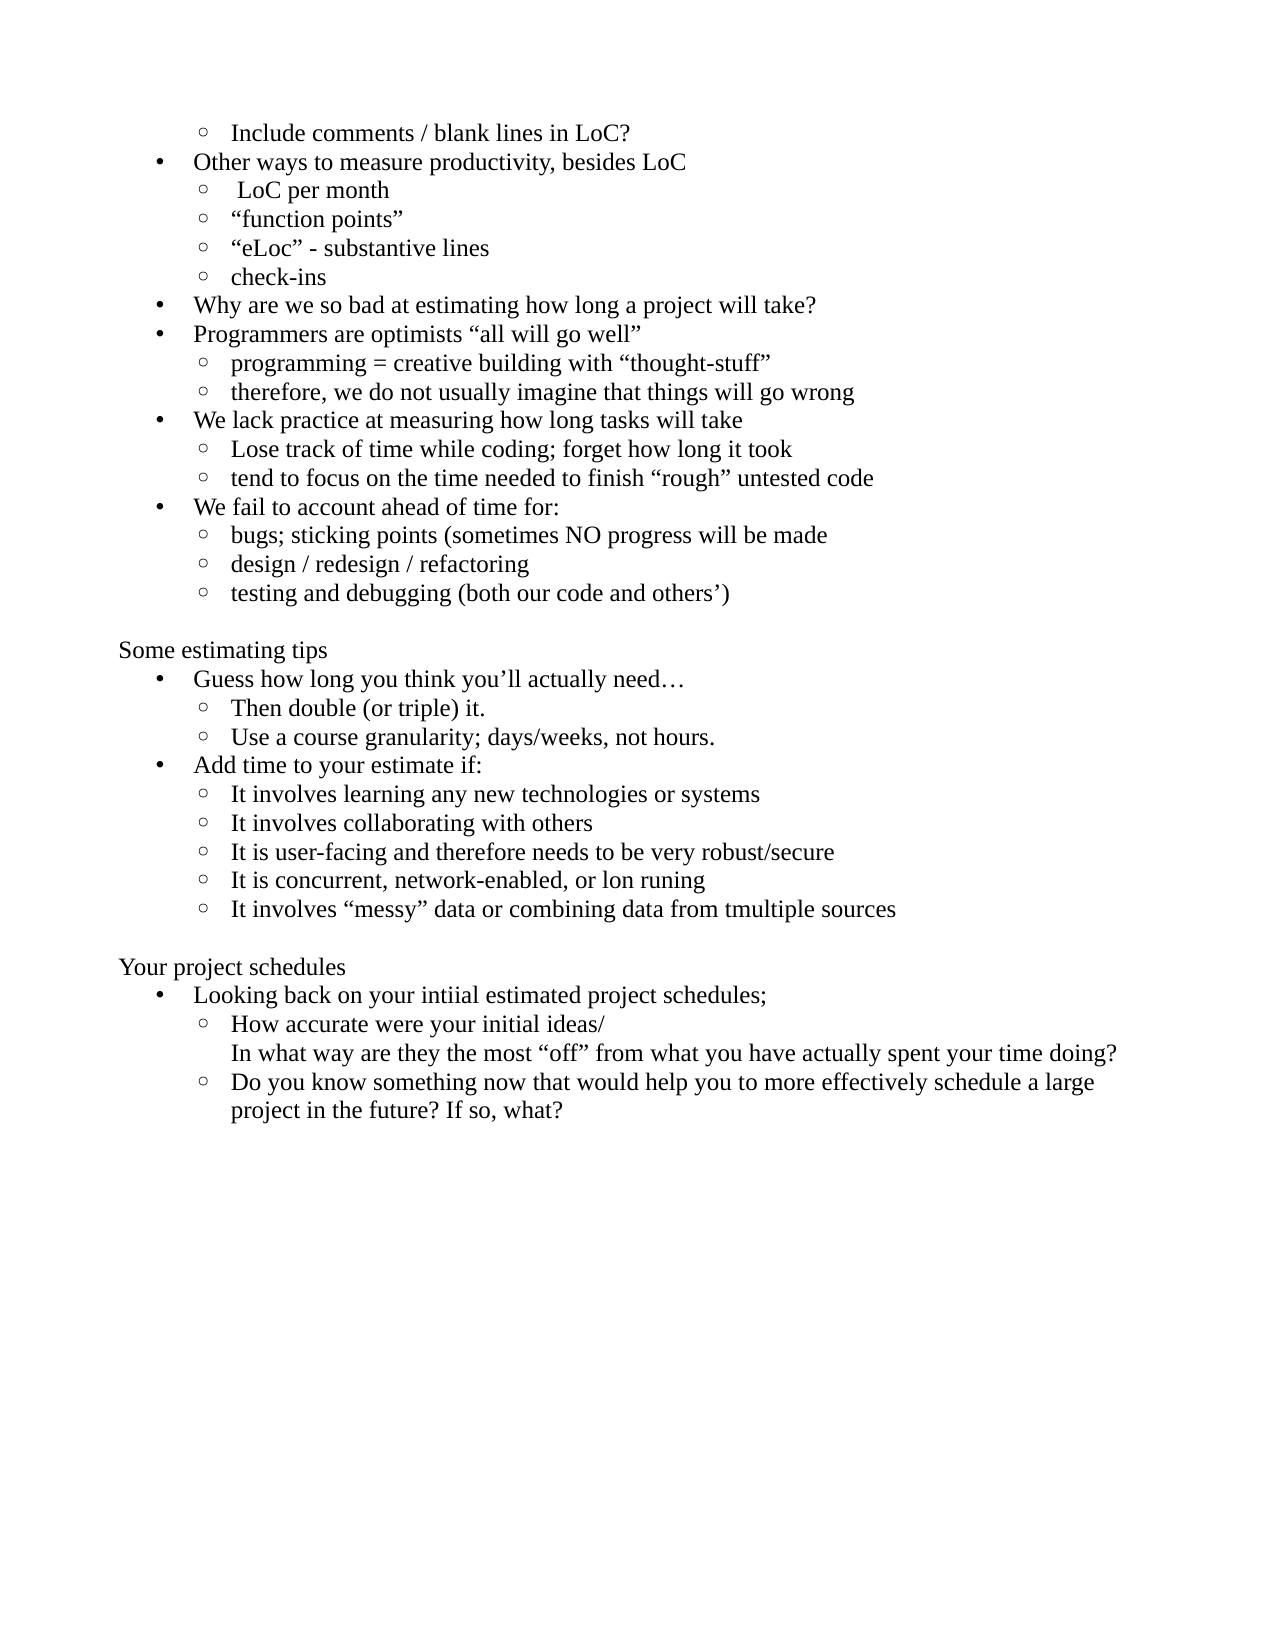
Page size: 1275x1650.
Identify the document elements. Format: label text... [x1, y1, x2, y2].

list Why are we so bad at estimating how long a project will take? [156, 291, 1157, 319]
list “eLoc” - substantive lines [193, 233, 1157, 262]
list tend to focus on the time needed to finish “rough” untested code [193, 463, 1157, 492]
list programming = creative building with “thought-stuff” [193, 348, 1157, 377]
list We lack practice at measuring how long tasks will take [156, 406, 1157, 434]
text Some estimating tips [118, 636, 1157, 664]
list It involves learning any new technologies or systems [193, 779, 1157, 808]
list Looking back on your intiial estimated project schedules; [156, 981, 1157, 1009]
list design / redesign / refactoring [193, 549, 1157, 578]
list We fail to account ahead of time for: [156, 492, 1157, 521]
list therefore, we do not usually imagine that things will go wrong [193, 377, 1157, 406]
list Other ways to measure productivity, besides LoC [156, 147, 1157, 176]
list It is user-facing and therefore needs to be very robust/secure [193, 837, 1157, 866]
list Lose track of time while coding; forget how long it took [193, 434, 1157, 463]
list testing and debugging (both our code and others’) [193, 578, 1157, 607]
list It involves “messy” data or combining data from tmultiple sources [193, 894, 1157, 923]
list Then double (or triple) it. [193, 693, 1157, 722]
list It is concurrent, network-enabled, or lon runing [193, 866, 1157, 894]
list Include comments / blank lines in LoC? [193, 118, 1157, 147]
list Do you know something now that would help you to more effectively schedule a large project in the future? If so, what? [193, 1067, 1157, 1124]
list Add time to your estimate if: [156, 751, 1157, 779]
list It involves collaborating with others [193, 808, 1157, 837]
list How accurate were your initial ideas/ In what way are they the most “off” from what you have actually spent your time doing? [193, 1009, 1157, 1067]
list Programmers are optimists “all will go well” [156, 319, 1157, 348]
list bugs; sticking points (sometimes NO progress will be made [193, 521, 1157, 549]
text Your project schedules [118, 952, 1157, 981]
list Guess how long you think you’ll actually need… [156, 664, 1157, 693]
list “function points” [193, 204, 1157, 233]
list LoC per month [193, 176, 1157, 204]
list check-ins [193, 262, 1157, 291]
list Use a course granularity; days/weeks, not hours. [193, 722, 1157, 751]
